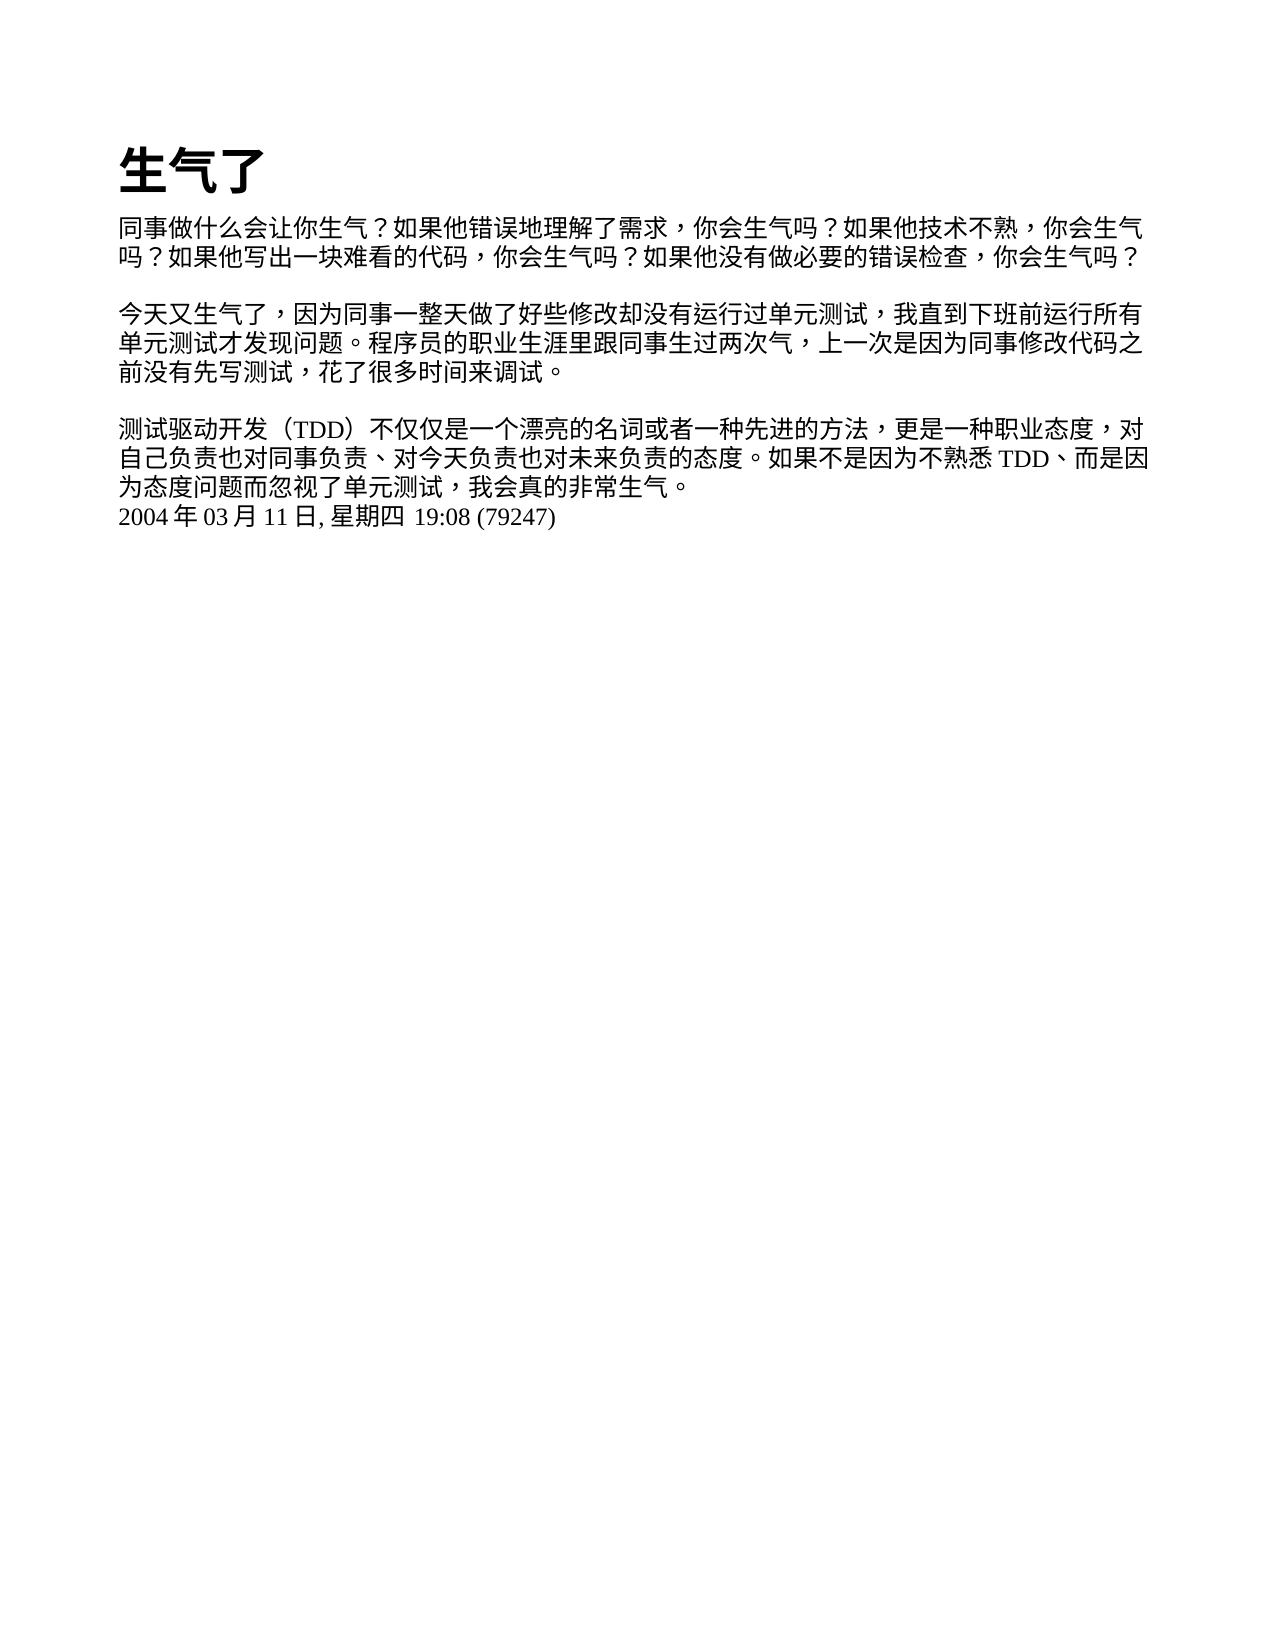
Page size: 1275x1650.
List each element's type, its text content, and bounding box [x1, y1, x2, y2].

text 2004年03月11日, 星期四 19:08 (79247) [118, 503, 1157, 532]
text 今天又生气了，因为同事一整天做了好些修改却没有运行过单元测试，我直到下班前运行所有单元测试才发现问题。程序员的职业生涯里跟同事生过两次气，上一次是因为同事修改代码之前没有先写测试，花了很多时间来调试。 [118, 300, 1157, 387]
text 测试驱动开发（TDD）不仅仅是一个漂亮的名词或者一种先进的方法，更是一种职业态度，对自己负责也对同事负责、对今天负责也对未来负责的态度。如果不是因为不熟悉TDD、而是因为态度问题而忽视了单元测试，我会真的非常生气。 [118, 415, 1157, 503]
text 同事做什么会让你生气？如果他错误地理解了需求，你会生气吗？如果他技术不熟，你会生气吗？如果他写出一块难看的代码，你会生气吗？如果他没有做必要的错误检查，你会生气吗？ [118, 214, 1157, 272]
subtitle 生气了 [118, 143, 1157, 201]
